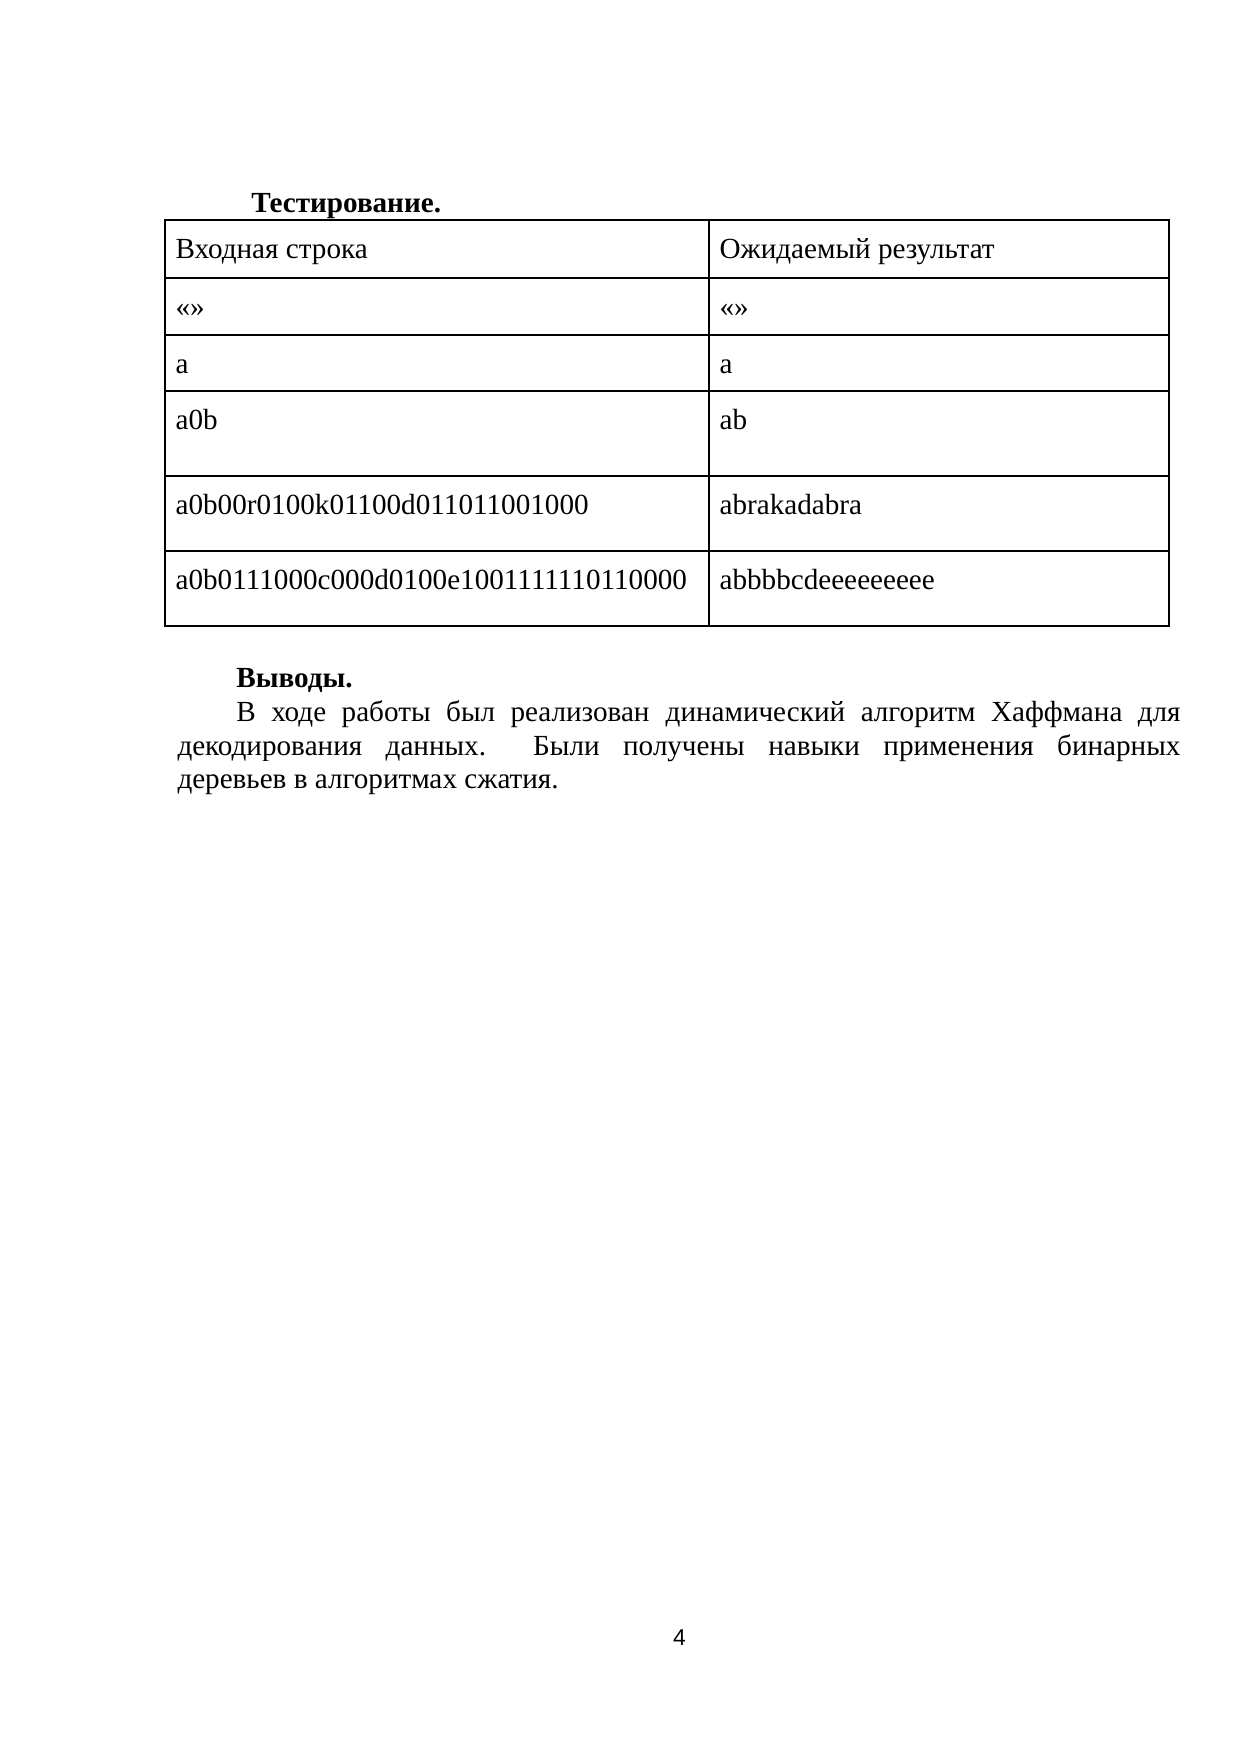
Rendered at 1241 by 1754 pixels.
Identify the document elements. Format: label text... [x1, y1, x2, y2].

table_cell a [710, 336, 1168, 390]
table_header Входная строка [166, 221, 708, 277]
table_cell a [166, 336, 708, 390]
table_cell a0b0111000c000d0100e1001111110110000 [166, 552, 708, 625]
text В ходе работы был реализован динамический алгоритм Хаффмана для декодирования данных. Были получены навыки применения бинарных деревьев в алгоритмах сжатия. [177, 694, 1181, 795]
table_cell ab [710, 392, 1168, 475]
table_header Ожидаемый результат [710, 221, 1168, 277]
text Тестирование. [177, 185, 1181, 219]
table_cell abrakadabra [710, 477, 1168, 550]
table_cell abbbbcdeeeeeeeee [710, 552, 1168, 625]
text Выводы. [177, 661, 1181, 694]
table_cell «» [710, 279, 1168, 333]
table_cell «» [166, 279, 708, 333]
table_cell a0b [166, 392, 708, 475]
table_cell a0b00r0100k01100d011011001000 [166, 477, 708, 550]
